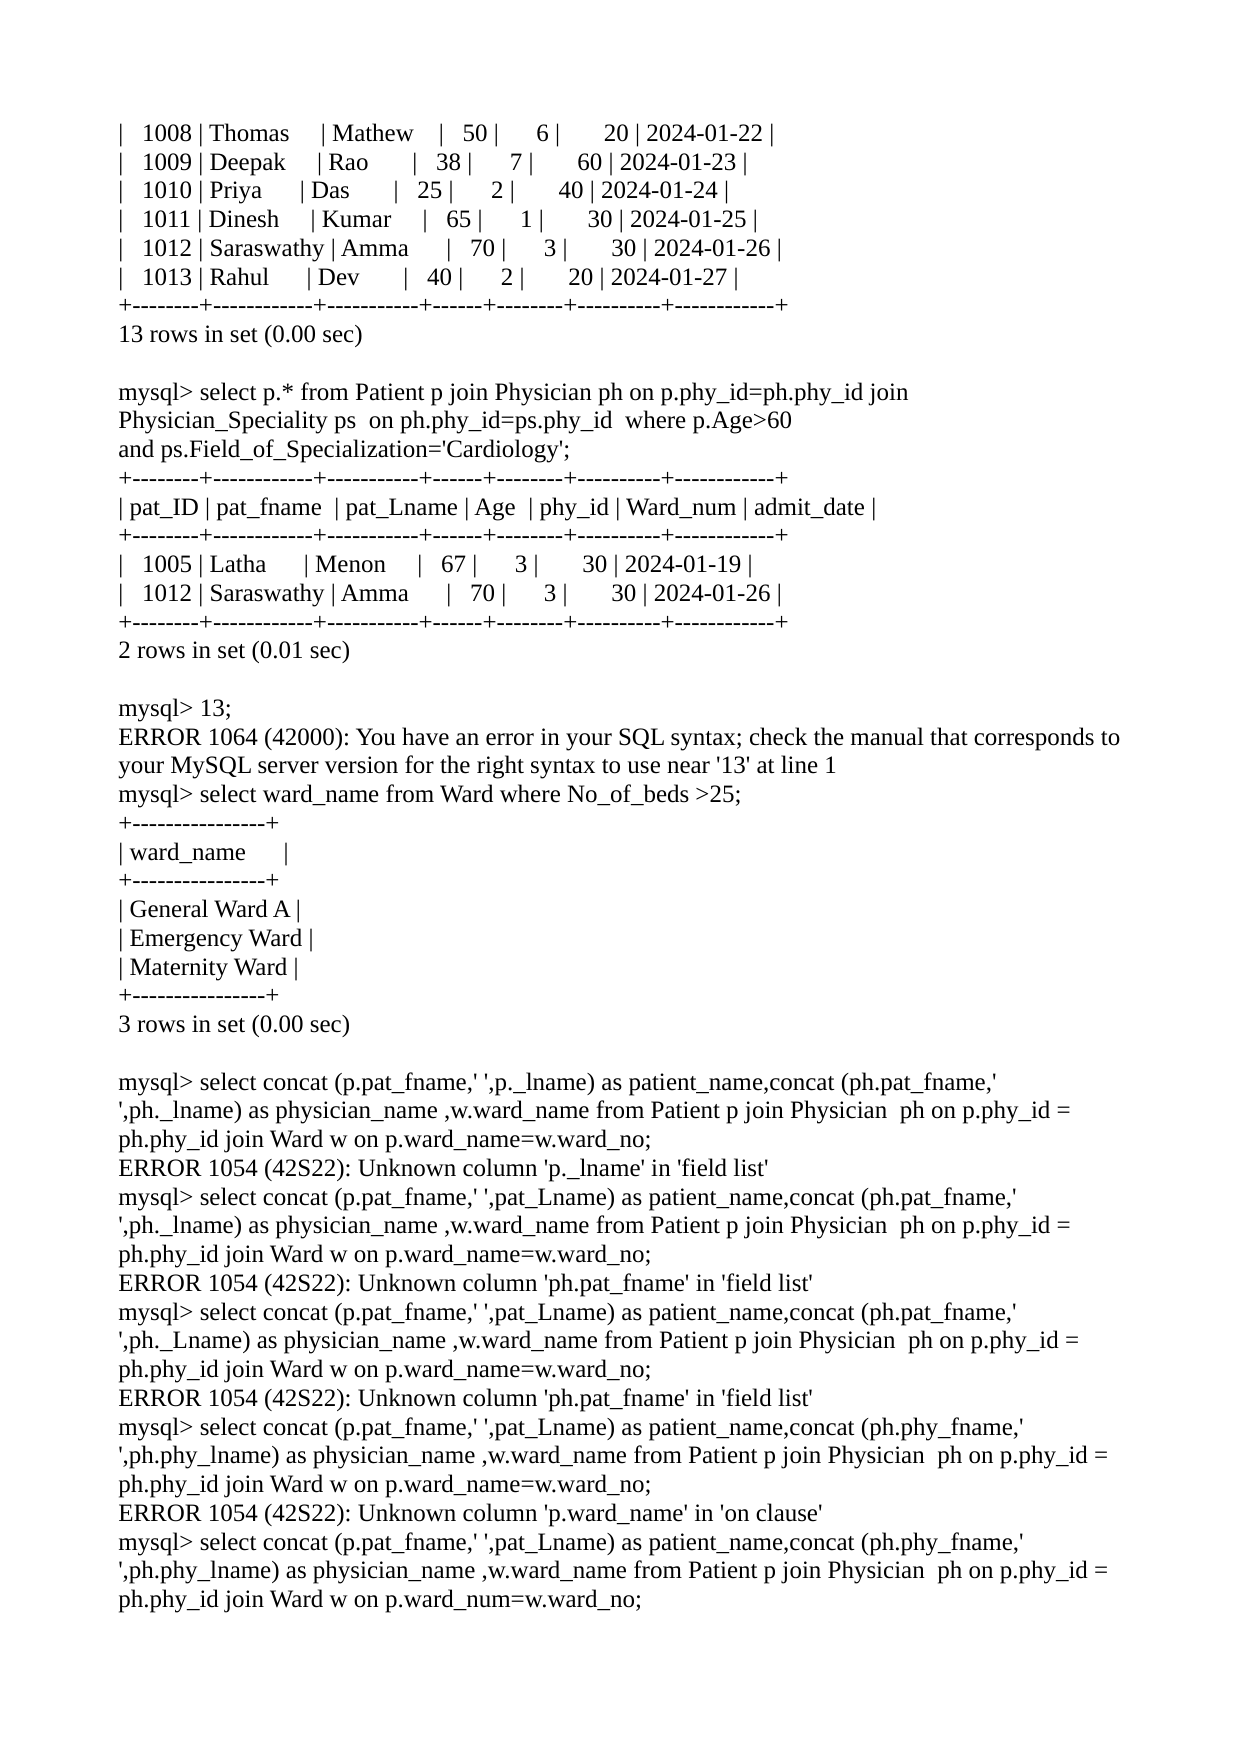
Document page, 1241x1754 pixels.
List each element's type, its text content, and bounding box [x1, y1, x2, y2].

text ERROR 1054 (42S22): Unknown column 'ph.pat_fname' in 'field list' [118, 1268, 1122, 1297]
text and ps.Field_of_Specialization='Cardiology'; [118, 434, 1122, 463]
text | ward_name | [118, 837, 1122, 866]
text mysql> select concat (p.pat_fname,' ',pat_Lname) as patient_name,concat (ph.phy_fname,' ',ph.phy_lname) as physician_name ,w.ward_name from Patient p join Physician ph on p.phy_id = ph.phy_id join Ward w on p.ward_num=w.ward_no; [118, 1527, 1122, 1613]
text ERROR 1054 (42S22): Unknown column 'p._lname' in 'field list' [118, 1153, 1122, 1182]
text +--------+------------+-----------+------+--------+----------+------------+ [118, 521, 1122, 549]
text +----------------+ [118, 808, 1122, 837]
text | 1008 | Thomas | Mathew | 50 | 6 | 20 | 2024-01-22 | [118, 118, 1122, 147]
text | 1005 | Latha | Menon | 67 | 3 | 30 | 2024-01-19 | [118, 549, 1122, 578]
text | 1010 | Priya | Das | 25 | 2 | 40 | 2024-01-24 | [118, 176, 1122, 204]
text 2 rows in set (0.01 sec) [118, 636, 1122, 664]
text +--------+------------+-----------+------+--------+----------+------------+ [118, 463, 1122, 492]
text mysql> select concat (p.pat_fname,' ',pat_Lname) as patient_name,concat (ph.phy_fname,' ',ph.phy_lname) as physician_name ,w.ward_name from Patient p join Physician ph on p.phy_id = ph.phy_id join Ward w on p.ward_name=w.ward_no; [118, 1412, 1122, 1498]
text 13 rows in set (0.00 sec) [118, 319, 1122, 348]
text | 1011 | Dinesh | Kumar | 65 | 1 | 30 | 2024-01-25 | [118, 204, 1122, 233]
text +----------------+ [118, 981, 1122, 1009]
text 3 rows in set (0.00 sec) [118, 1009, 1122, 1038]
text | 1012 | Saraswathy | Amma | 70 | 3 | 30 | 2024-01-26 | [118, 233, 1122, 262]
text mysql> select p.* from Patient p join Physician ph on p.phy_id=ph.phy_id join Physician_Speciality ps on ph.phy_id=ps.phy_id where p.Age>60 [118, 377, 1122, 434]
text | Emergency Ward | [118, 923, 1122, 952]
text ERROR 1064 (42000): You have an error in your SQL syntax; check the manual that corresponds to your MySQL server version for the right syntax to use near '13' at line 1 [118, 722, 1122, 779]
text | Maternity Ward | [118, 952, 1122, 981]
text mysql> select ward_name from Ward where No_of_beds >25; [118, 779, 1122, 808]
text +--------+------------+-----------+------+--------+----------+------------+ [118, 607, 1122, 636]
text mysql> select concat (p.pat_fname,' ',pat_Lname) as patient_name,concat (ph.pat_fname,' ',ph._Lname) as physician_name ,w.ward_name from Patient p join Physician ph on p.phy_id = ph.phy_id join Ward w on p.ward_name=w.ward_no; [118, 1297, 1122, 1383]
text | 1013 | Rahul | Dev | 40 | 2 | 20 | 2024-01-27 | [118, 262, 1122, 291]
text | 1012 | Saraswathy | Amma | 70 | 3 | 30 | 2024-01-26 | [118, 578, 1122, 607]
text mysql> 13; [118, 693, 1122, 722]
text mysql> select concat (p.pat_fname,' ',p._lname) as patient_name,concat (ph.pat_fname,' ',ph._lname) as physician_name ,w.ward_name from Patient p join Physician ph on p.phy_id = ph.phy_id join Ward w on p.ward_name=w.ward_no; [118, 1067, 1122, 1153]
text ERROR 1054 (42S22): Unknown column 'p.ward_name' in 'on clause' [118, 1498, 1122, 1527]
text +--------+------------+-----------+------+--------+----------+------------+ [118, 291, 1122, 319]
text mysql> select concat (p.pat_fname,' ',pat_Lname) as patient_name,concat (ph.pat_fname,' ',ph._lname) as physician_name ,w.ward_name from Patient p join Physician ph on p.phy_id = ph.phy_id join Ward w on p.ward_name=w.ward_no; [118, 1182, 1122, 1268]
text | pat_ID | pat_fname | pat_Lname | Age | phy_id | Ward_num | admit_date | [118, 492, 1122, 521]
text ERROR 1054 (42S22): Unknown column 'ph.pat_fname' in 'field list' [118, 1383, 1122, 1412]
text +----------------+ [118, 866, 1122, 894]
text | 1009 | Deepak | Rao | 38 | 7 | 60 | 2024-01-23 | [118, 147, 1122, 176]
text | General Ward A | [118, 894, 1122, 923]
